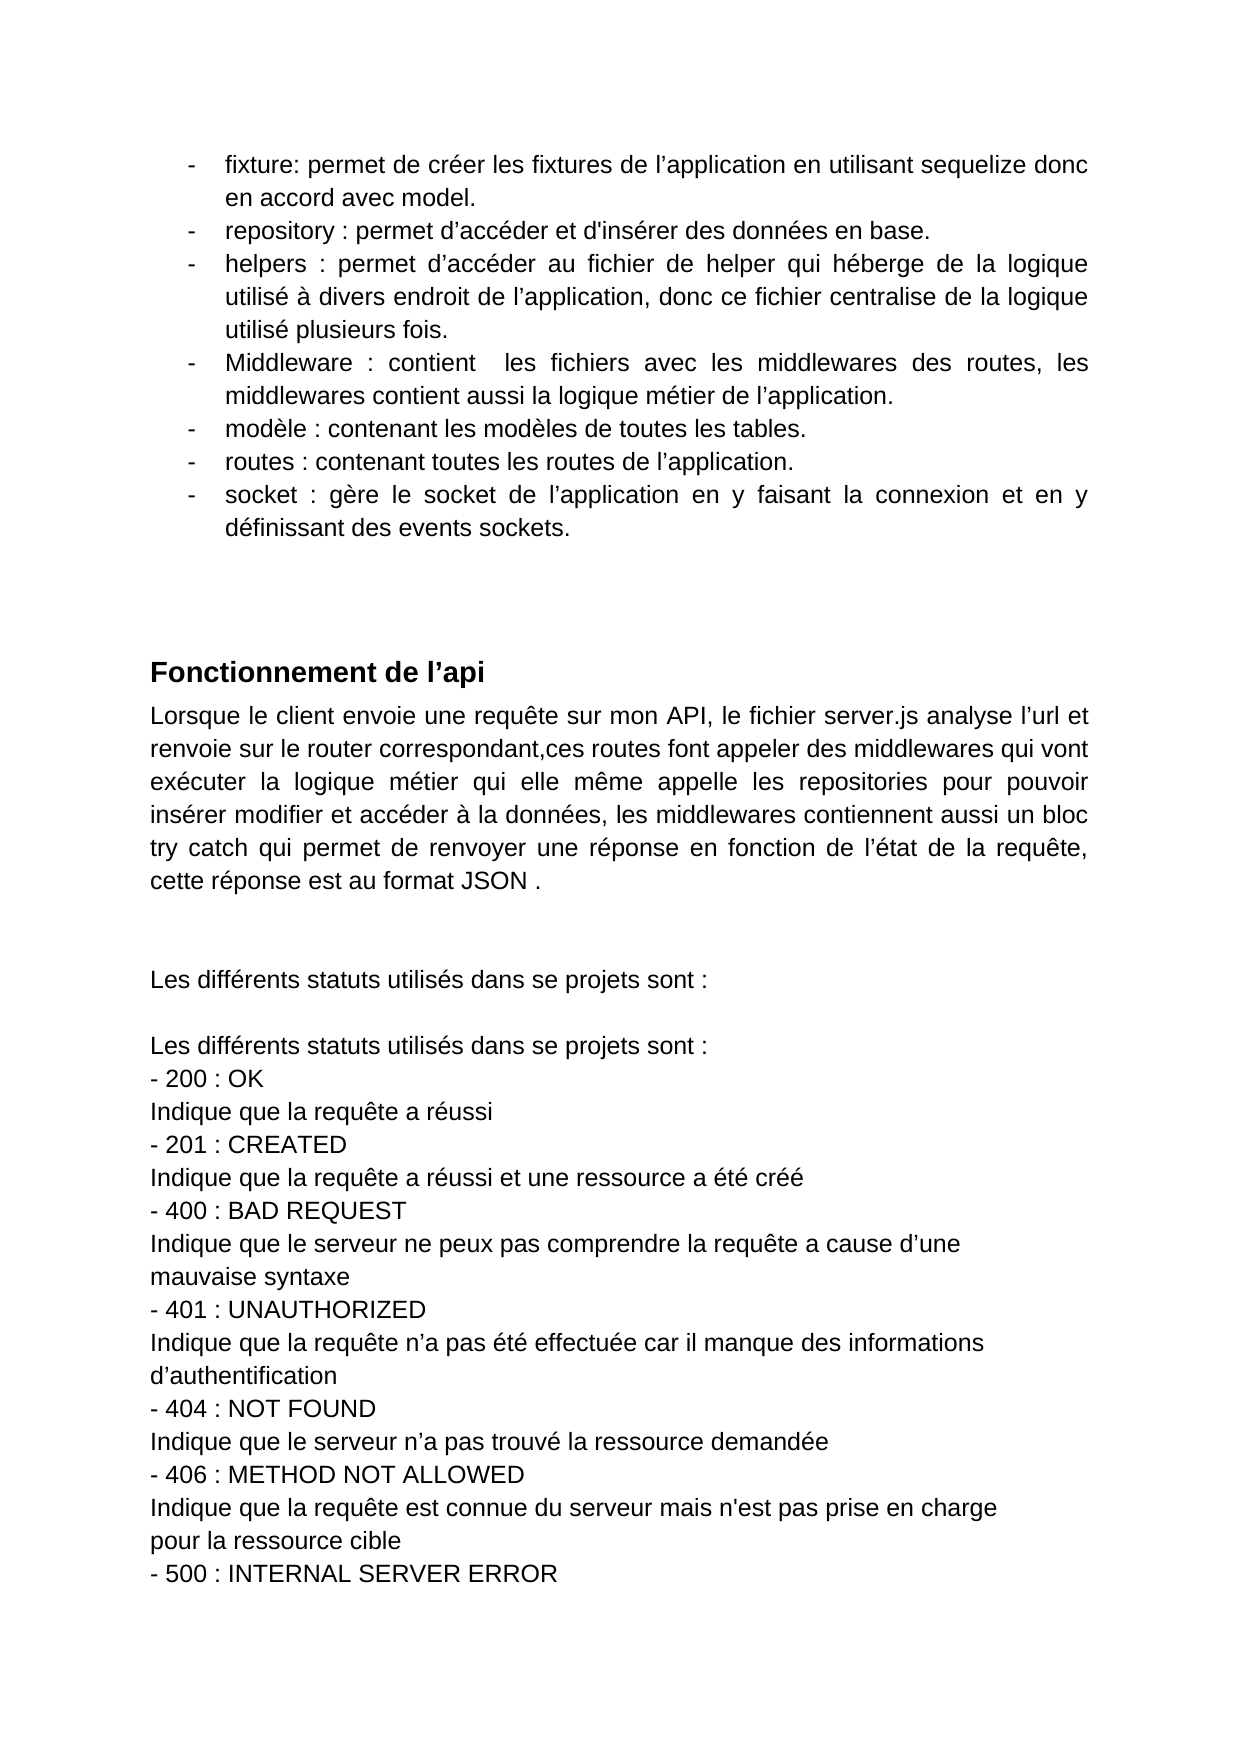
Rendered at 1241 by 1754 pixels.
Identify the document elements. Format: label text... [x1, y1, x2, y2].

list helpers : permet d’accéder au fichier de helper qui héberge de la logique utilisé à divers endroit de l’application, donc ce fichier centralise de la logique utilisé plusieurs fois. [187, 249, 1090, 344]
text Lorsque le client envoie une requête sur mon API, le fichier server.js analyse l’url et renvoie sur le router correspondant,ces routes font appeler des middlewares qui vont exécuter la logique métier qui elle même appelle les repositories pour pouvoir insérer modifier et accéder à la données, les middlewares contiennent aussi un bloc try catch qui permet de renvoyer une réponse en fonction de l’état de la requête, cette réponse est au format JSON . [150, 701, 1090, 895]
list routes : contenant toutes les routes de l’application. [187, 447, 1090, 476]
text Indique que la requête est connue du serveur mais n'est pas prise en charge [150, 1493, 1090, 1522]
text Indique que le serveur ne peux pas comprendre la requête a cause d’une [150, 1229, 1090, 1258]
text - 500 : INTERNAL SERVER ERROR [150, 1559, 1090, 1588]
text - 200 : OK [150, 1064, 1090, 1093]
subtitle Fonctionnement de l’api [150, 655, 1090, 688]
text Indique que la requête a réussi [150, 1097, 1090, 1126]
list repository : permet d’accéder et d'insérer des données en base. [187, 216, 1090, 245]
list modèle : contenant les modèles de toutes les tables. [187, 414, 1090, 443]
text - 400 : BAD REQUEST [150, 1196, 1090, 1225]
text - 404 : NOT FOUND [150, 1394, 1090, 1423]
text - 201 : CREATED [150, 1130, 1090, 1159]
text d’authentification [150, 1361, 1090, 1390]
list socket : gère le socket de l’application en y faisant la connexion et en y définissant des events sockets. [187, 480, 1090, 542]
text Indique que le serveur n’a pas trouvé la ressource demandée [150, 1427, 1090, 1456]
text Les différents statuts utilisés dans se projets sont : [150, 965, 1090, 994]
text Les différents statuts utilisés dans se projets sont : [150, 1031, 1090, 1060]
text Indique que la requête a réussi et une ressource a été créé [150, 1163, 1090, 1192]
text - 401 : UNAUTHORIZED [150, 1295, 1090, 1324]
text Indique que la requête n’a pas été effectuée car il manque des informations [150, 1328, 1090, 1357]
text mauvaise syntaxe [150, 1262, 1090, 1291]
list fixture: permet de créer les fixtures de l’application en utilisant sequelize donc en accord avec model. [187, 150, 1090, 212]
text - 406 : METHOD NOT ALLOWED [150, 1460, 1090, 1489]
list Middleware : contient les fichiers avec les middlewares des routes, les middlewares contient aussi la logique métier de l’application. [187, 348, 1090, 410]
text pour la ressource cible [150, 1526, 1090, 1555]
